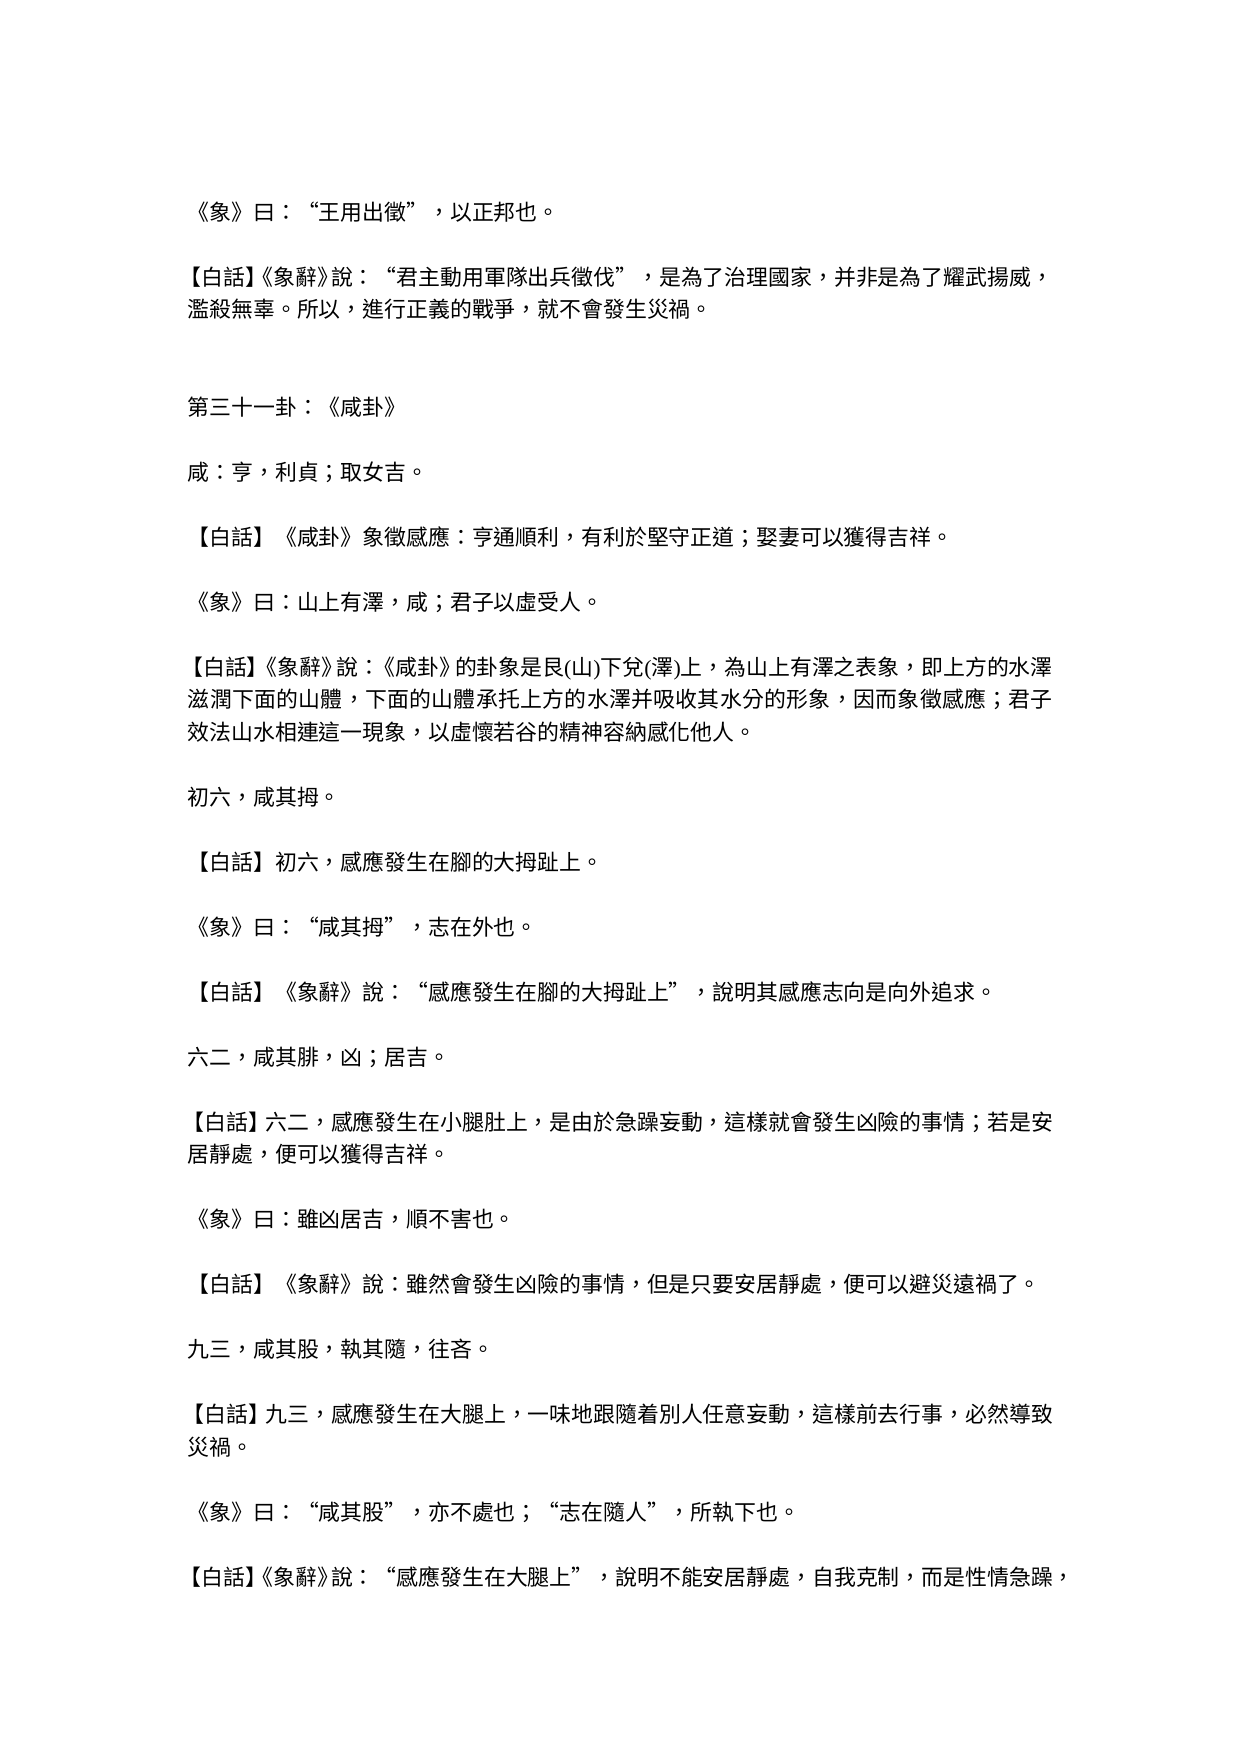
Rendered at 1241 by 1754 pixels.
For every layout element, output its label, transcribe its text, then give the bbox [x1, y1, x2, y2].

text 《象》曰：“王用出徵”，以正邦也。 [187, 194, 1053, 227]
text 初六，咸其拇。 [187, 779, 1053, 812]
text 《象》曰：雖凶居吉，順不害也。 [187, 1202, 1053, 1234]
text 【白話】《象辭》說：“君主動用軍隊出兵徵伐”，是為了治理國家，并非是為了耀武揚威，濫殺無辜。所以，進行正義的戰爭，就不會發生災禍。 [187, 259, 1053, 324]
text 【白話】九三，感應發生在大腿上，一味地跟隨着別人任意妄動，這樣前去行事，必然導致災禍。 [187, 1397, 1053, 1462]
text 【白話】《象辭》說：《咸卦》的卦象是艮(山)下兌(澤)上，為山上有澤之表象，即上方的水澤滋潤下面的山體，下面的山體承托上方的水澤并吸收其水分的形象，因而象徵感應；君子效法山水相連這一現象，以虛懷若谷的精神容納感化他人。 [187, 649, 1053, 747]
text 【白話】《象辭》說：“感應發生在大腿上”，說明不能安居靜處，自我克制，而是性情急躁，隨心所欲地任意妄為；“盲目地跟隨別人任意妄為”，是因為它所執意追求的過於低下卑劣了。 [187, 1559, 1053, 1592]
text 六二，咸其腓，凶；居吉。 [187, 1039, 1053, 1072]
text 【白話】《咸卦》象徵感應：亨通順利，有利於堅守正道；娶妻可以獲得吉祥。 [187, 519, 1053, 552]
text 《象》曰：山上有澤，咸；君子以虛受人。 [187, 584, 1053, 617]
text 【白話】《象辭》說：“感應發生在腳的大拇趾上”，說明其感應志向是向外追求。 [187, 974, 1053, 1007]
text 《象》曰：“咸其拇”，志在外也。 [187, 909, 1053, 942]
text 【白話】六二，感應發生在小腿肚上，是由於急躁妄動，這樣就會發生凶險的事情；若是安居靜處，便可以獲得吉祥。 [187, 1104, 1053, 1169]
text 【白話】《象辭》說：雖然會發生凶險的事情，但是只要安居靜處，便可以避災遠禍了。 [187, 1267, 1053, 1299]
text 第三十一卦：《咸卦》 [187, 389, 1053, 422]
text 《象》曰：“咸其股”，亦不處也；“志在隨人”，所執下也。 [187, 1494, 1053, 1527]
text 九三，咸其股，執其隨，往吝。 [187, 1332, 1053, 1364]
text 咸：亨，利貞；取女吉。 [187, 454, 1053, 487]
text 【白話】初六，感應發生在腳的大拇趾上。 [187, 844, 1053, 877]
